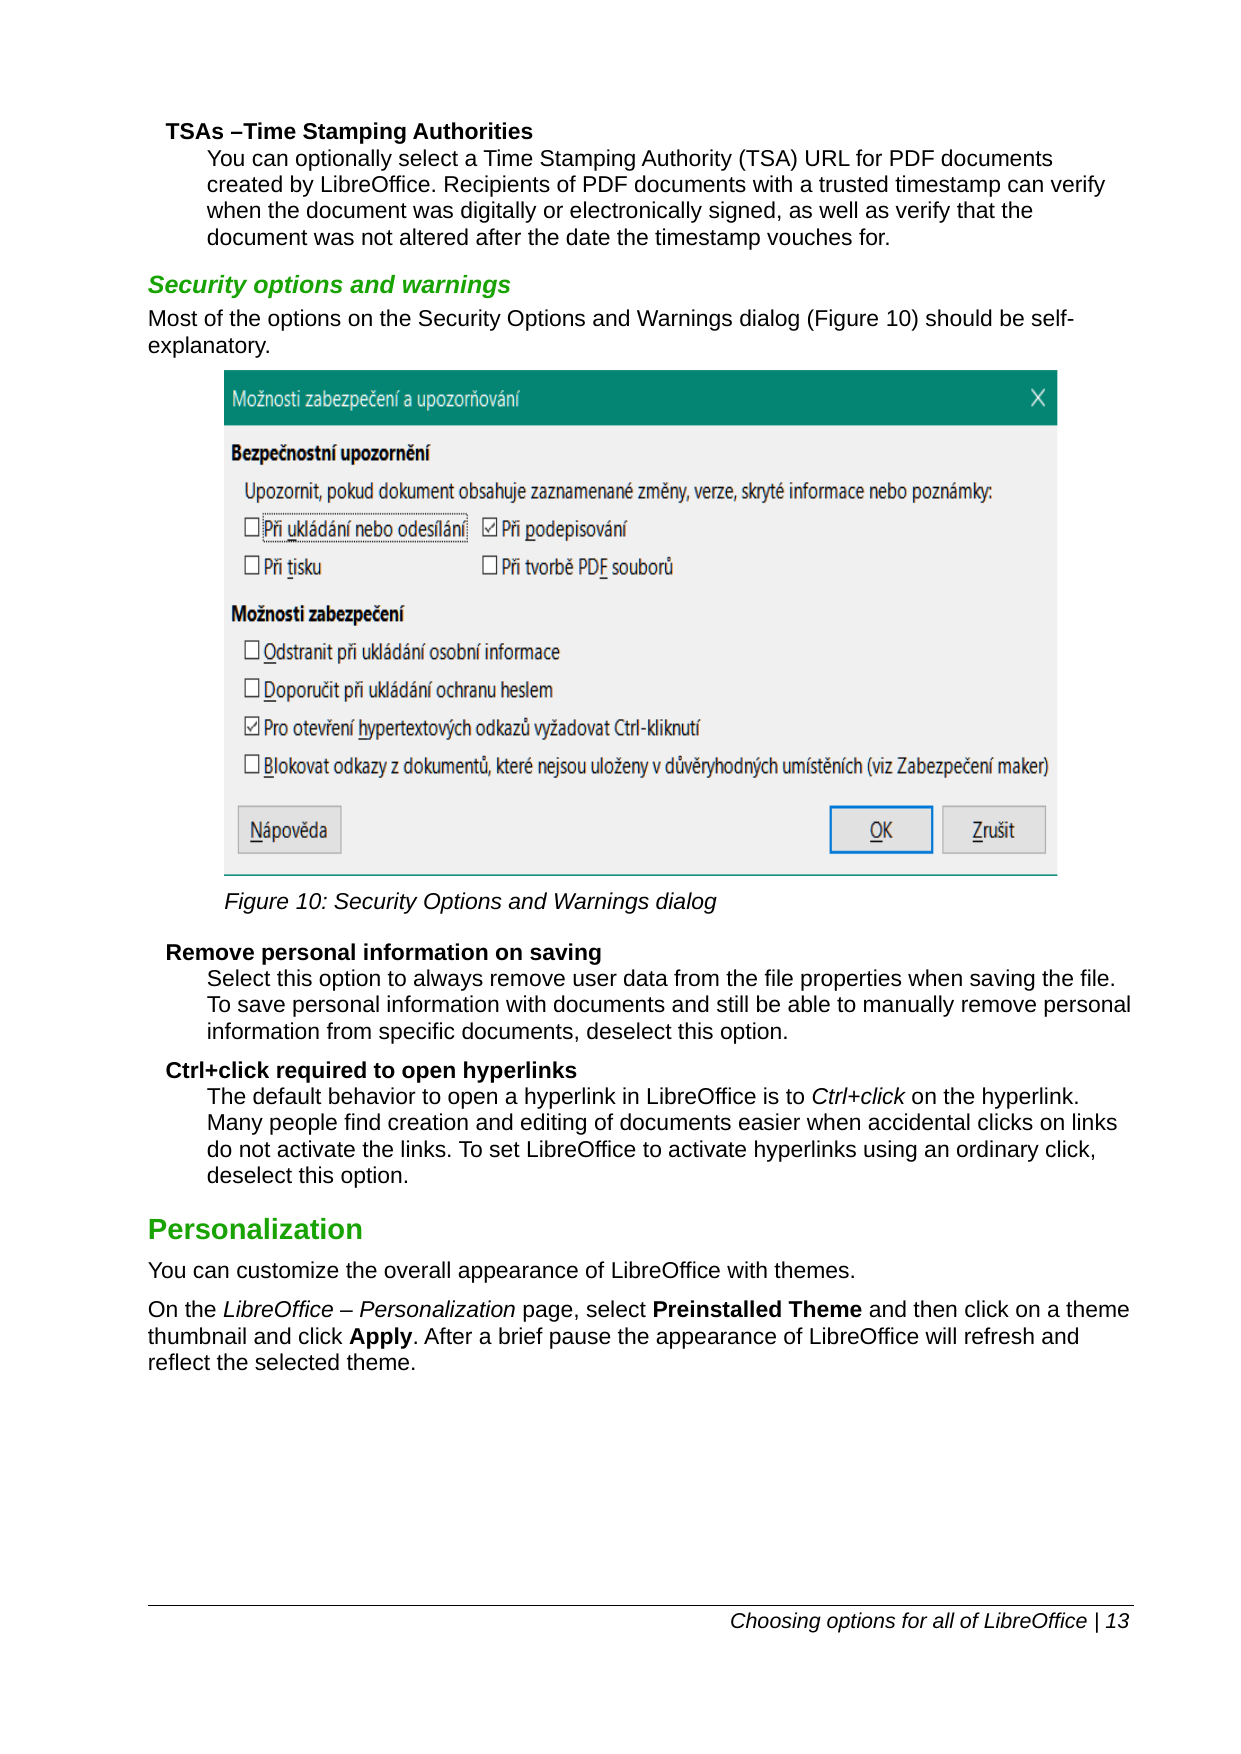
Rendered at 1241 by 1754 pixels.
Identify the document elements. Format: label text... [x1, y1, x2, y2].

text TSAs –Time Stamping Authorities [165, 118, 1134, 144]
text Figure 10: Security Options and Warnings dialog [224, 888, 1057, 914]
subtitle Security options and warnings [148, 271, 1134, 299]
subtitle Personalization [148, 1212, 1134, 1246]
text Remove personal information on saving [165, 939, 1134, 965]
text Most of the options on the Security Options and Warnings dialog (Figure 10) should be self-explanatory. [148, 305, 1134, 358]
text You can customize the overall appearance of LibreOffice with themes. [148, 1257, 1134, 1284]
picture [224, 370, 1058, 876]
text On the LibreOffice – Personalization page, select Preinstalled Theme and then click on a theme thumbnail and click Apply. After a brief pause the appearance of LibreOffice will refresh and reflect the selected theme. [148, 1296, 1134, 1375]
text The default behavior to open a hyperlink in LibreOffice is to Ctrl+click on the hyperlink. Many people find creation and editing of documents easier when accidental clicks on links do not activate the links. To set LibreOffice to activate hyperlinks using an ordinary click, deselect this option. [207, 1083, 1134, 1188]
text Select this option to always remove user data from the file properties when saving the file. To save personal information with documents and still be able to manually remove personal information from specific documents, deselect this option. [207, 965, 1134, 1044]
text Ctrl+click required to open hyperlinks [165, 1057, 1134, 1083]
text You can optionally select a Time Stamping Authority (TSA) URL for PDF documents created by LibreOffice. Recipients of PDF documents with a trusted timestamp can verify when the document was digitally or electronically signed, as well as verify that the document was not altered after the date the timestamp vouches for. [207, 144, 1134, 250]
